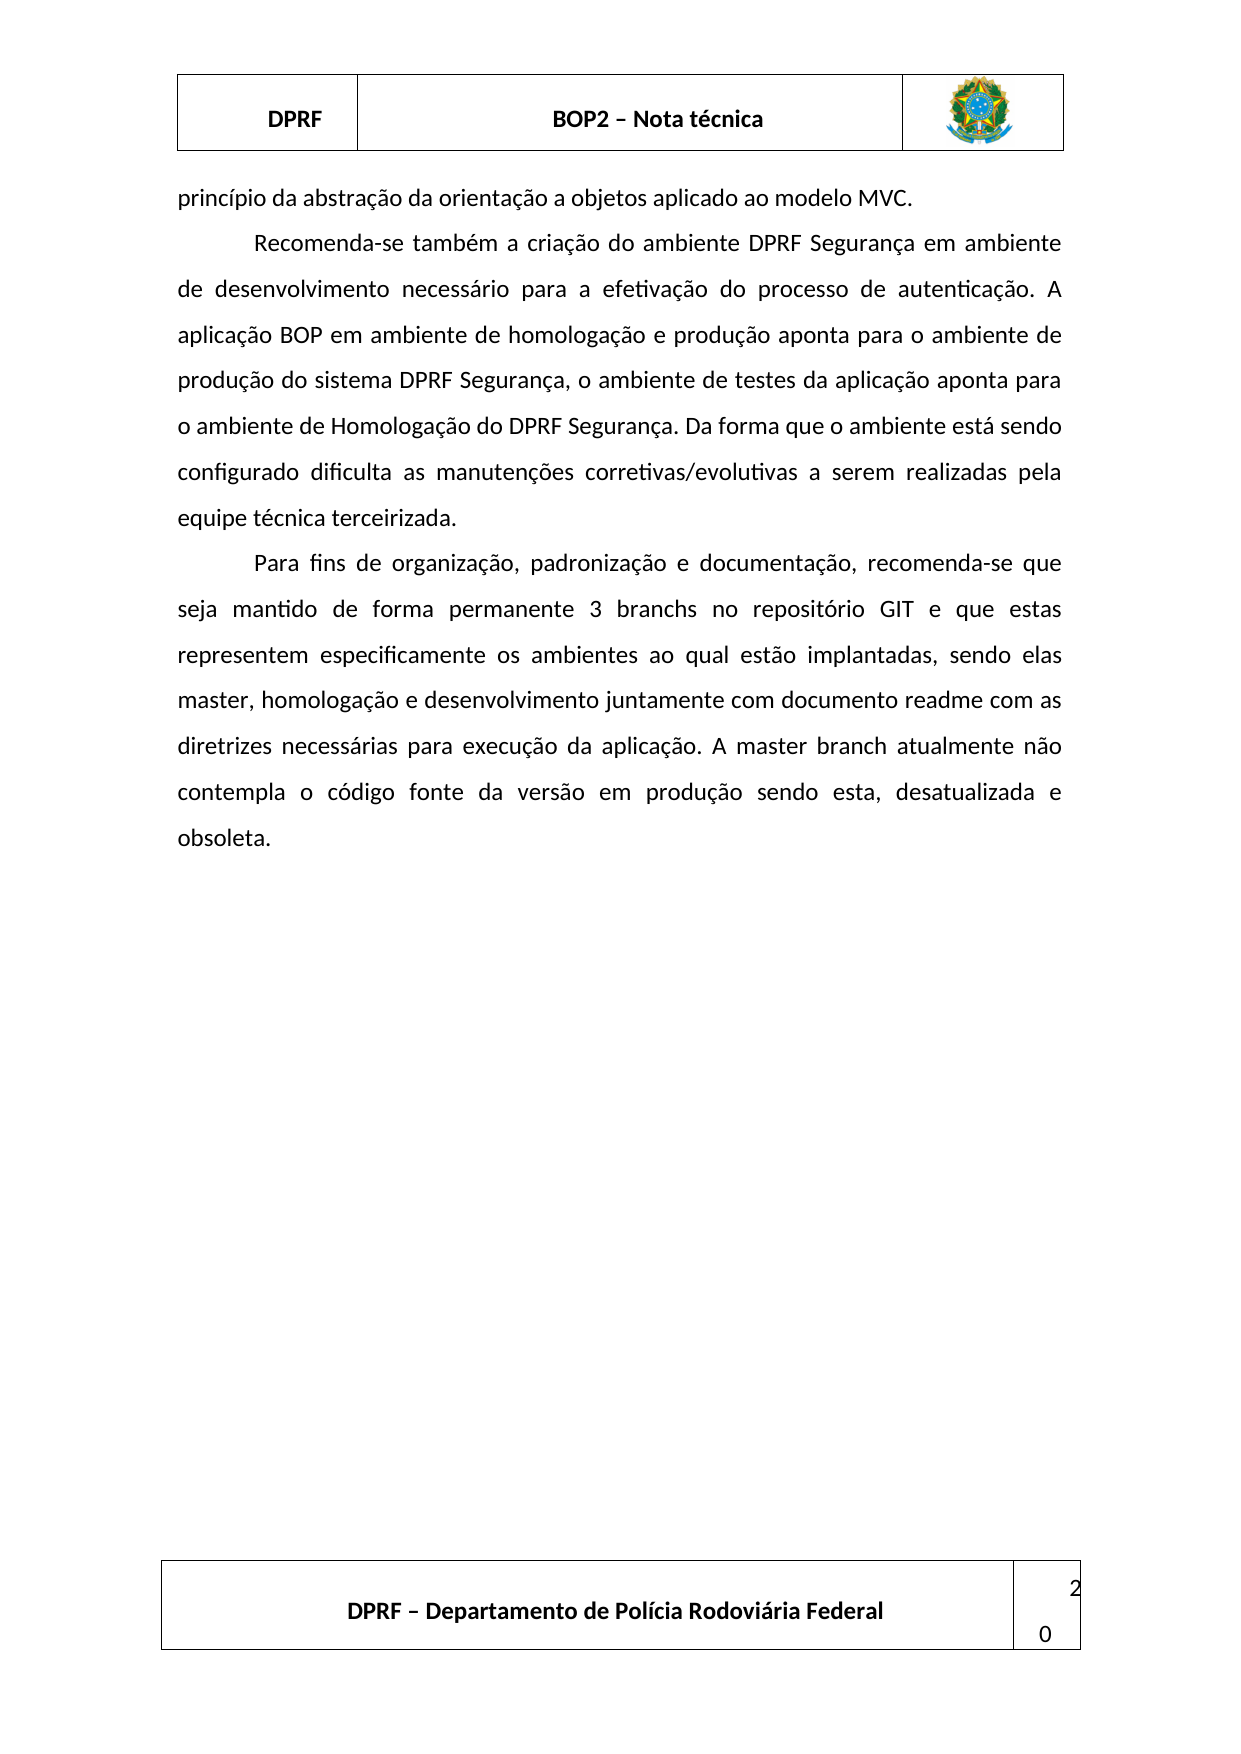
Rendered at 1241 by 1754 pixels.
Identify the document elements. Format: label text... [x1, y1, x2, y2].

text Recomenda-se também a criação do ambiente DPRF Segurança em ambiente de desenvolvimento necessário para a efetivação do processo de autenticação. A aplicação BOP em ambiente de homologação e produção aponta para o ambiente de produção do sistema DPRF Segurança, o ambiente de testes da aplicação aponta para o ambiente de Homologação do DPRF Segurança. Da forma que o ambiente está sendo configurado dificulta as manutenções corretivas/evolutivas a serem realizadas pela equipe técnica terceirizada. [177, 395, 1063, 410]
text Recomenda-se também a criação do ambiente DPRF Segurança em ambiente de desenvolvimento necessário para a efetivação do processo de autenticação. A aplicação BOP em ambiente de homologação e produção aponta para o ambiente de produção do sistema DPRF Segurança, o ambiente de testes da aplicação aponta para o ambiente de Homologação do DPRF Segurança. Da forma que o ambiente está sendo configurado dificulta as manutenções corretivas/evolutivas a serem realizadas pela equipe técnica terceirizada. [177, 441, 1063, 456]
picture [944, 75, 1020, 149]
text Para fins de organização, padronização e documentação, recomenda-se que seja mantido de forma permanente 3 branchs no repositório GIT e que estas representem especificamente os ambientes ao qual estão implantadas, sendo elas master, homologação e desenvolvimento juntamente com documento readme com as diretrizes necessárias para execução da aplicação. A master branch atualmente não contempla o código fonte da versão em produção sendo esta, desatualizada e obsoleta. [177, 715, 1063, 730]
text Recomenda-se também a criação do ambiente DPRF Segurança em ambiente de desenvolvimento necessário para a efetivação do processo de autenticação. A aplicação BOP em ambiente de homologação e produção aponta para o ambiente de produção do sistema DPRF Segurança, o ambiente de testes da aplicação aponta para o ambiente de Homologação do DPRF Segurança. Da forma que o ambiente está sendo configurado dificulta as manutenções corretivas/evolutivas a serem realizadas pela equipe técnica terceirizada. [177, 227, 1063, 273]
text Recomenda-se também a criação do ambiente DPRF Segurança em ambiente de desenvolvimento necessário para a efetivação do processo de autenticação. A aplicação BOP em ambiente de homologação e produção aponta para o ambiente de produção do sistema DPRF Segurança, o ambiente de testes da aplicação aponta para o ambiente de Homologação do DPRF Segurança. Da forma que o ambiente está sendo configurado dificulta as manutenções corretivas/evolutivas a serem realizadas pela equipe técnica terceirizada. [177, 487, 1063, 532]
text Recomenda-se também a criação do ambiente DPRF Segurança em ambiente de desenvolvimento necessário para a efetivação do processo de autenticação. A aplicação BOP em ambiente de homologação e produção aponta para o ambiente de produção do sistema DPRF Segurança, o ambiente de testes da aplicação aponta para o ambiente de Homologação do DPRF Segurança. Da forma que o ambiente está sendo configurado dificulta as manutenções corretivas/evolutivas a serem realizadas pela equipe técnica terceirizada. [177, 304, 1063, 319]
text Recomenda-se também a criação do ambiente DPRF Segurança em ambiente de desenvolvimento necessário para a efetivação do processo de autenticação. A aplicação BOP em ambiente de homologação e produção aponta para o ambiente de produção do sistema DPRF Segurança, o ambiente de testes da aplicação aponta para o ambiente de Homologação do DPRF Segurança. Da forma que o ambiente está sendo configurado dificulta as manutenções corretivas/evolutivas a serem realizadas pela equipe técnica terceirizada. [177, 349, 1063, 365]
text Para fins de organização, padronização e documentação, recomenda-se que seja mantido de forma permanente 3 branchs no repositório GIT e que estas representem especificamente os ambientes ao qual estão implantadas, sendo elas master, homologação e desenvolvimento juntamente com documento readme com as diretrizes necessárias para execução da aplicação. A master branch atualmente não contempla o código fonte da versão em produção sendo esta, desatualizada e obsoleta. [177, 624, 1063, 639]
text Para fins de organização, padronização e documentação, recomenda-se que seja mantido de forma permanente 3 branchs no repositório GIT e que estas representem especificamente os ambientes ao qual estão implantadas, sendo elas master, homologação e desenvolvimento juntamente com documento readme com as diretrizes necessárias para execução da aplicação. A master branch atualmente não contempla o código fonte da versão em produção sendo esta, desatualizada e obsoleta. [177, 547, 1063, 593]
text Para fins de organização, padronização e documentação, recomenda-se que seja mantido de forma permanente 3 branchs no repositório GIT e que estas representem especificamente os ambientes ao qual estão implantadas, sendo elas master, homologação e desenvolvimento juntamente com documento readme com as diretrizes necessárias para execução da aplicação. A master branch atualmente não contempla o código fonte da versão em produção sendo esta, desatualizada e obsoleta. [177, 669, 1063, 685]
text Para fins de organização, padronização e documentação, recomenda-se que seja mantido de forma permanente 3 branchs no repositório GIT e que estas representem especificamente os ambientes ao qual estão implantadas, sendo elas master, homologação e desenvolvimento juntamente com documento readme com as diretrizes necessárias para execução da aplicação. A master branch atualmente não contempla o código fonte da versão em produção sendo esta, desatualizada e obsoleta. [177, 761, 1063, 776]
text Para fins de organização, padronização e documentação, recomenda-se que seja mantido de forma permanente 3 branchs no repositório GIT e que estas representem especificamente os ambientes ao qual estão implantadas, sendo elas master, homologação e desenvolvimento juntamente com documento readme com as diretrizes necessárias para execução da aplicação. A master branch atualmente não contempla o código fonte da versão em produção sendo esta, desatualizada e obsoleta. [177, 807, 1063, 852]
